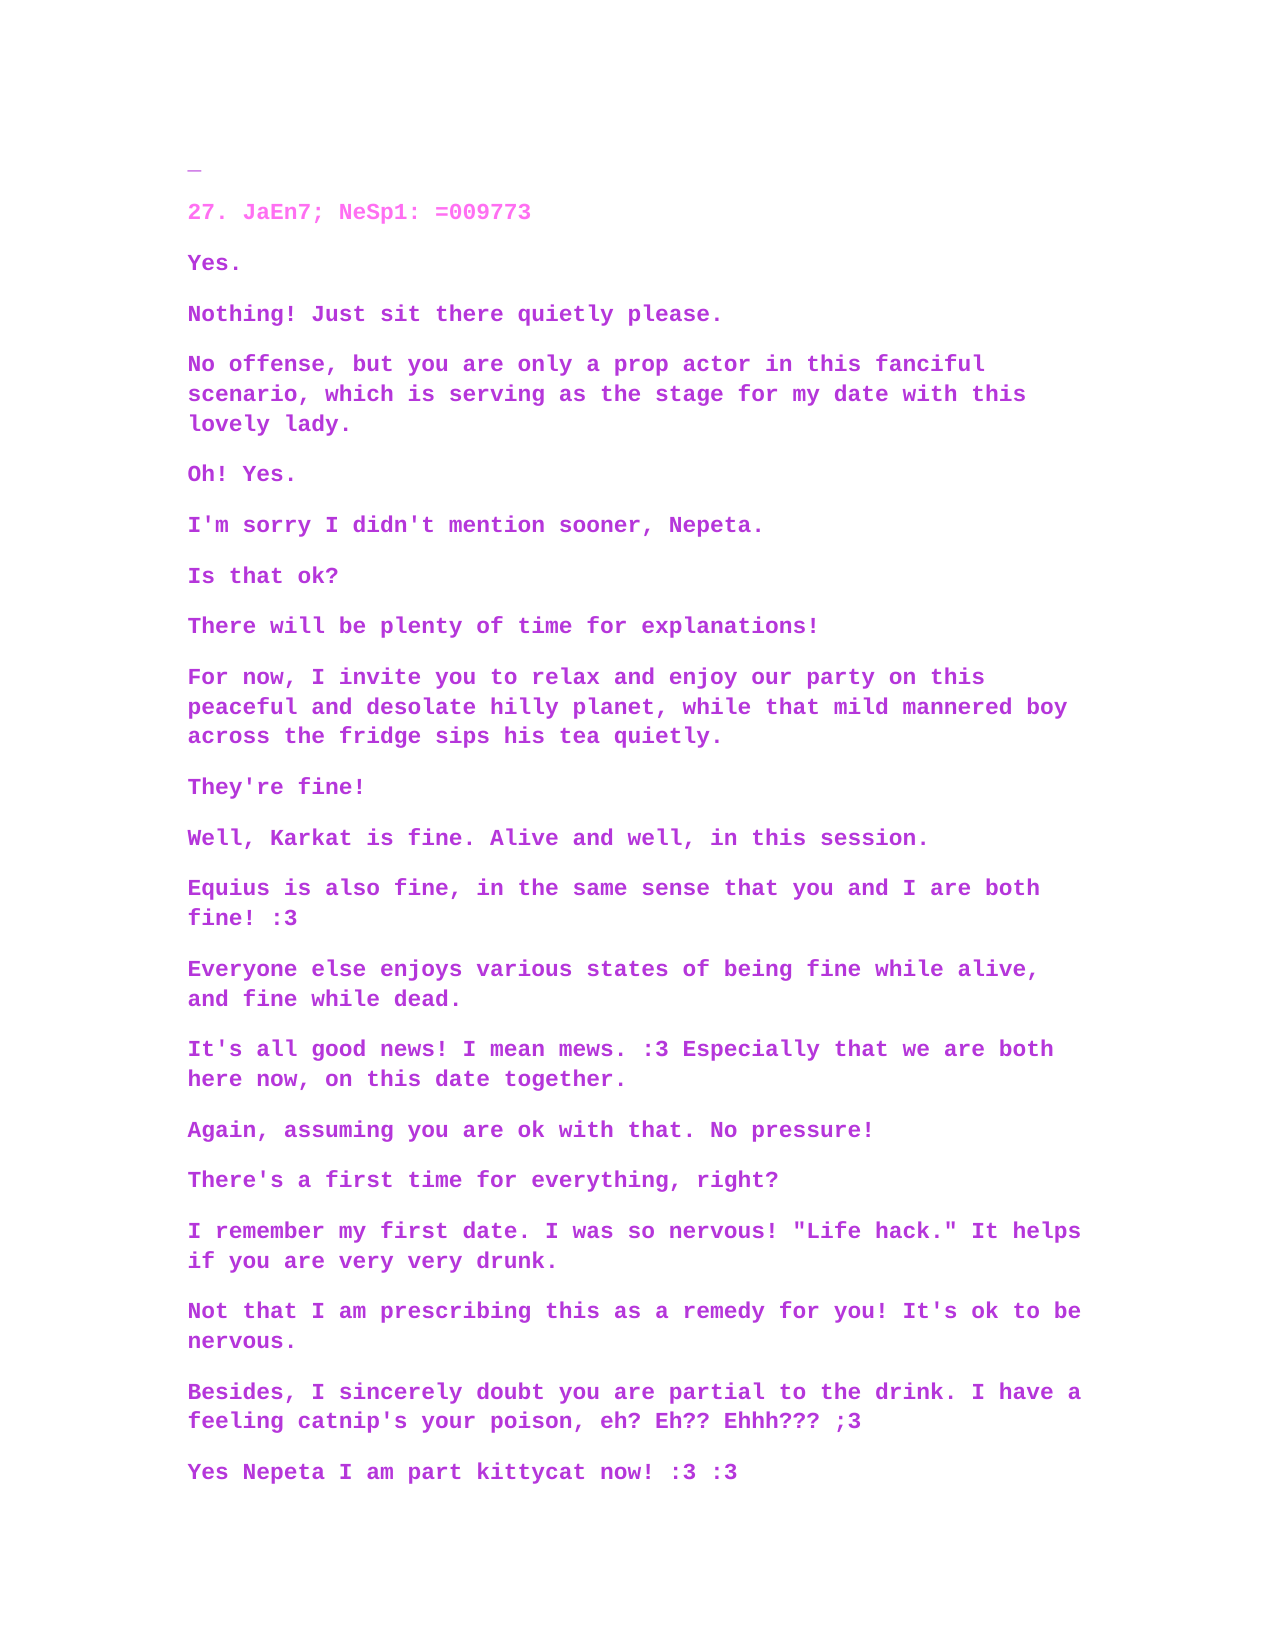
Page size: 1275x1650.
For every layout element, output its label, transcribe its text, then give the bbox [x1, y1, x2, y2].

text Equius is also fine, in the same sense that you and I are both fine! :3 [187, 877, 1087, 932]
text 27. JaEn7; NeSp1: =009773 [187, 201, 1087, 227]
text There's a first time for everything, right? [187, 1168, 1087, 1194]
text I remember my first date. I was so nervous! "Life hack." It helps if you are very very drunk. [187, 1219, 1087, 1275]
text No offense, but you are only a prop actor in this fanciful scenario, which is serving as the stage for my date with this lovely lady. [187, 352, 1087, 438]
text Everyone else enjoys various states of being fine while alive, and fine while dead. [187, 957, 1087, 1013]
text Yes. [187, 251, 1087, 277]
text Nothing! Just sit there quietly please. [187, 302, 1087, 328]
text Not that I am prescribing this as a remedy for you! It's ok to be nervous. [187, 1299, 1087, 1355]
text Besides, I sincerely doubt you are partial to the drink. I have a feeling catnip's your poison, eh? Eh?? Ehhh??? ;3 [187, 1380, 1087, 1436]
text They're fine! [187, 775, 1087, 801]
text _ [187, 150, 1087, 176]
text It's all good news! I mean mews. :3 Especially that we are both here now, on this date together. [187, 1037, 1087, 1093]
text I'm sorry I didn't mention sooner, Nepeta. [187, 513, 1087, 539]
text For now, I invite you to relax and enjoy our party on this peaceful and desolate hilly planet, while that mild mannered boy across the fridge sips his tea quietly. [187, 665, 1087, 751]
text Again, assuming you are ok with that. No pressure! [187, 1118, 1087, 1144]
text Yes Nepeta I am part kittycat now! :3 :3 [187, 1460, 1087, 1486]
text Well, Karkat is fine. Alive and well, in this session. [187, 826, 1087, 852]
text There will be plenty of time for explanations! [187, 614, 1087, 641]
text Oh! Yes. [187, 463, 1087, 489]
text Is that ok? [187, 564, 1087, 590]
